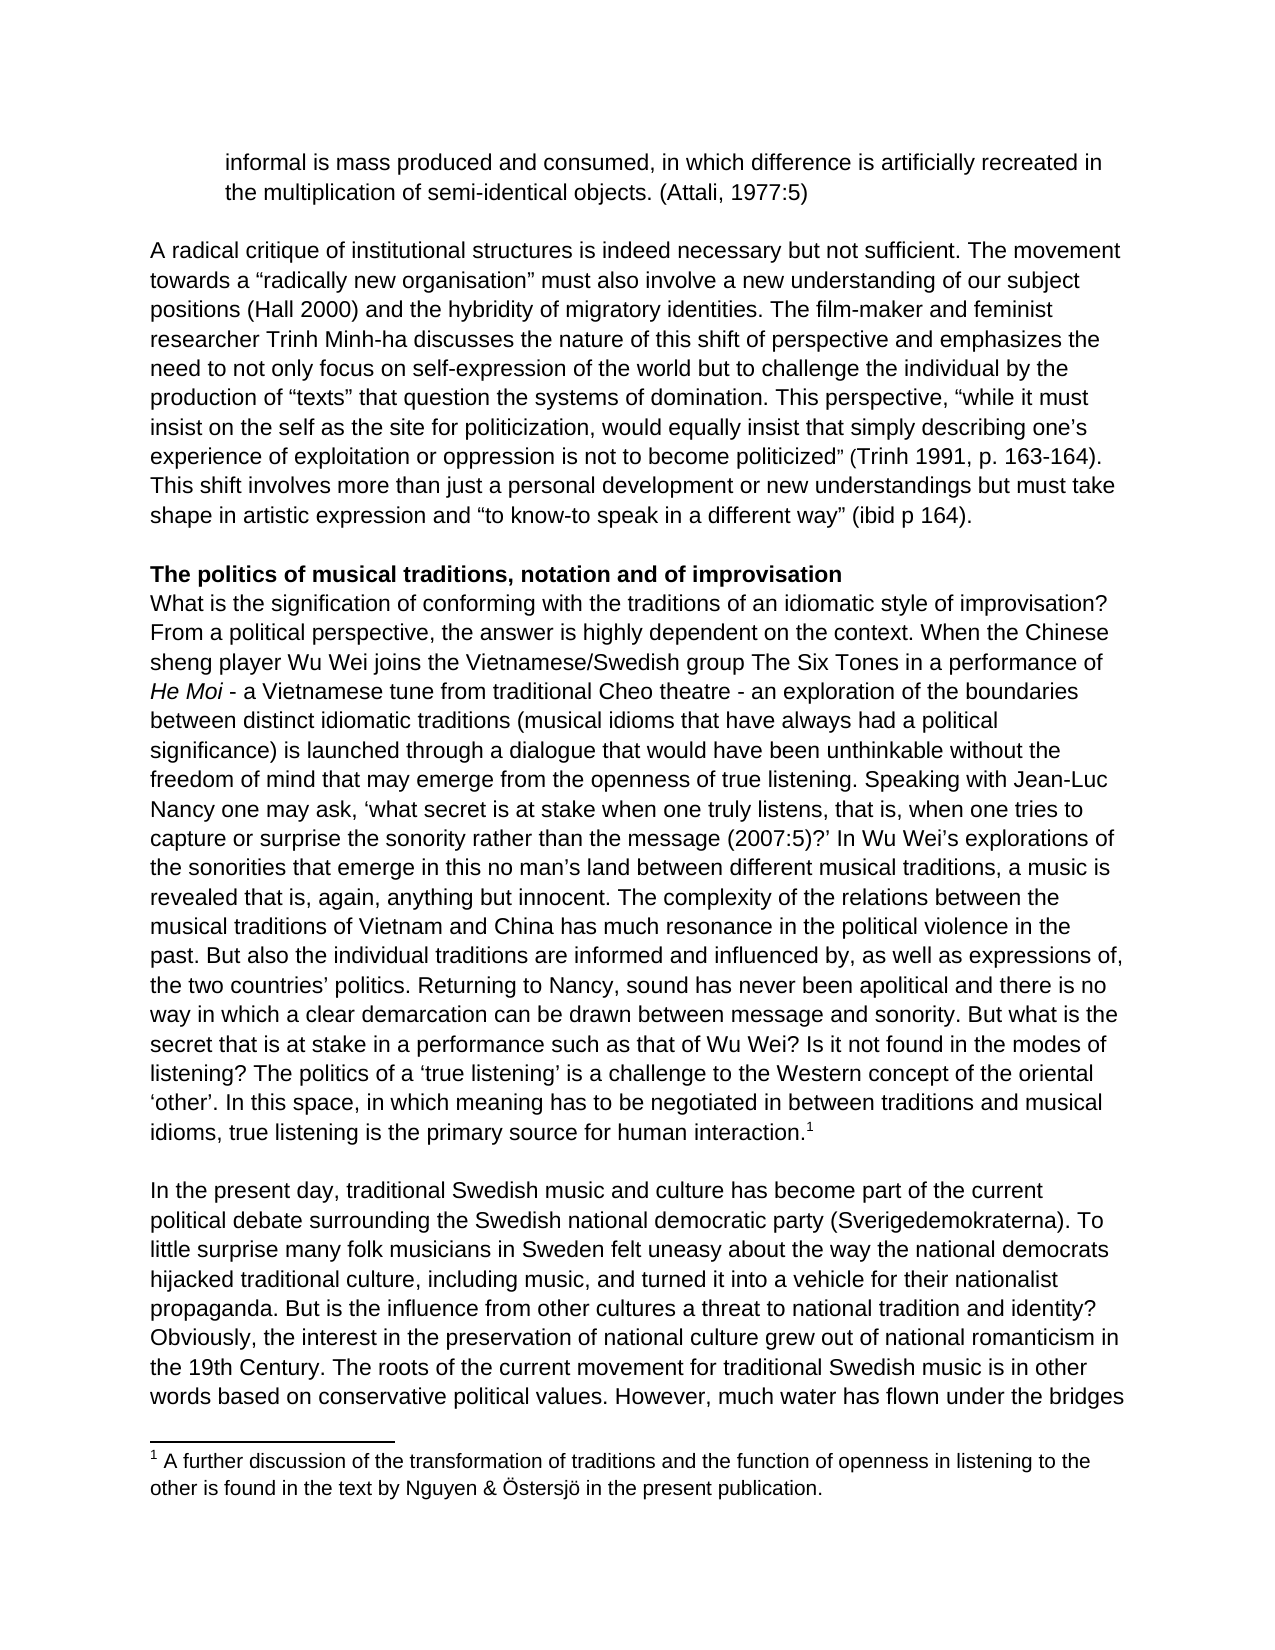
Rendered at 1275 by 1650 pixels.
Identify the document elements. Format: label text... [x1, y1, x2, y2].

text A further discussion of the transformation of traditions and the function of openness in listening to the other is found in the text by Nguyen & Östersjö in the present publication. [150, 1448, 1125, 1500]
text In the present day, traditional Swedish music and culture has become part of the current political debate surrounding the Swedish national democratic party (Sverigedemokraterna). To little surprise many folk musicians in Sweden felt uneasy about the way the national democrats hijacked traditional culture, including music, and turned it into a vehicle for their nationalist propaganda. But is the influence from other cultures a threat to national tradition and identity? Obviously, the interest in the preservation of national culture grew out of national romanticism in the 19th Century. The roots of the current movement for traditional Swedish music is in other words based on conservative political values. However, much water has flown under the bridges [150, 1178, 1125, 1409]
text informal is mass produced and consumed, in which difference is artificially recreated in the multiplication of semi-identical objects. (Attali, 1977:5) [225, 150, 1125, 205]
text The politics of musical traditions, notation and of improvisation [150, 561, 1125, 587]
text A radical critique of institutional structures is indeed necessary but not sufficient. The movement towards a “radically new organisation” must also involve a new understanding of our subject positions (Hall 2000) and the hybridity of migratory identities. The film-maker and feminist researcher Trinh Minh-ha discusses the nature of this shift of perspective and emphasizes the need to not only focus on self-expression of the world but to challenge the individual by the production of “texts” that question the systems of domination. This perspective, “while it must insist on the self as the site for politicization, would equally insist that simply describing one’s experience of exploitation or oppression is not to become politicized” (Trinh 1991, p. 163-164). This shift involves more than just a personal development or new understandings but must take shape in artistic expression and “to know-to speak in a different way” (ibid p 164). [150, 238, 1125, 528]
text What is the signification of conforming with the traditions of an idiomatic style of improvisation? From a political perspective, the answer is highly dependent on the context. When the Chinese sheng player Wu Wei joins the Vietnamese/Swedish group The Six Tones in a performance of He Moi - a Vietnamese tune from traditional Cheo theatre - an exploration of the boundaries between distinct idiomatic traditions (musical idioms that have always had a political significance) is launched through a dialogue that would have been unthinkable without the freedom of mind that may emerge from the openness of true listening. Speaking with Jean-Luc Nancy one may ask, ‘what secret is at stake when one truly listens, that is, when one tries to capture or surprise the sonority rather than the message (2007:5)?’ In Wu Wei’s explorations of the sonorities that emerge in this no man’s land between different musical traditions, a music is revealed that is, again, anything but innocent. The complexity of the relations between the musical traditions of Vietnam and China has much resonance in the political violence in the past. But also the individual traditions are informed and influenced by, as well as expressions of, the two countries’ politics. Returning to Nancy, sound has never been apolitical and there is no way in which a clear demarcation can be drawn between message and sonority. But what is the secret that is at stake in a performance such as that of Wu Wei? Is it not found in the modes of listening? The politics of a ‘true listening’ is a challenge to the Western concept of the oriental ‘other’. In this space, in which meaning has to be negotiated in between traditions and musical idioms, true listening is the primary source for human interaction. [150, 591, 1125, 1145]
